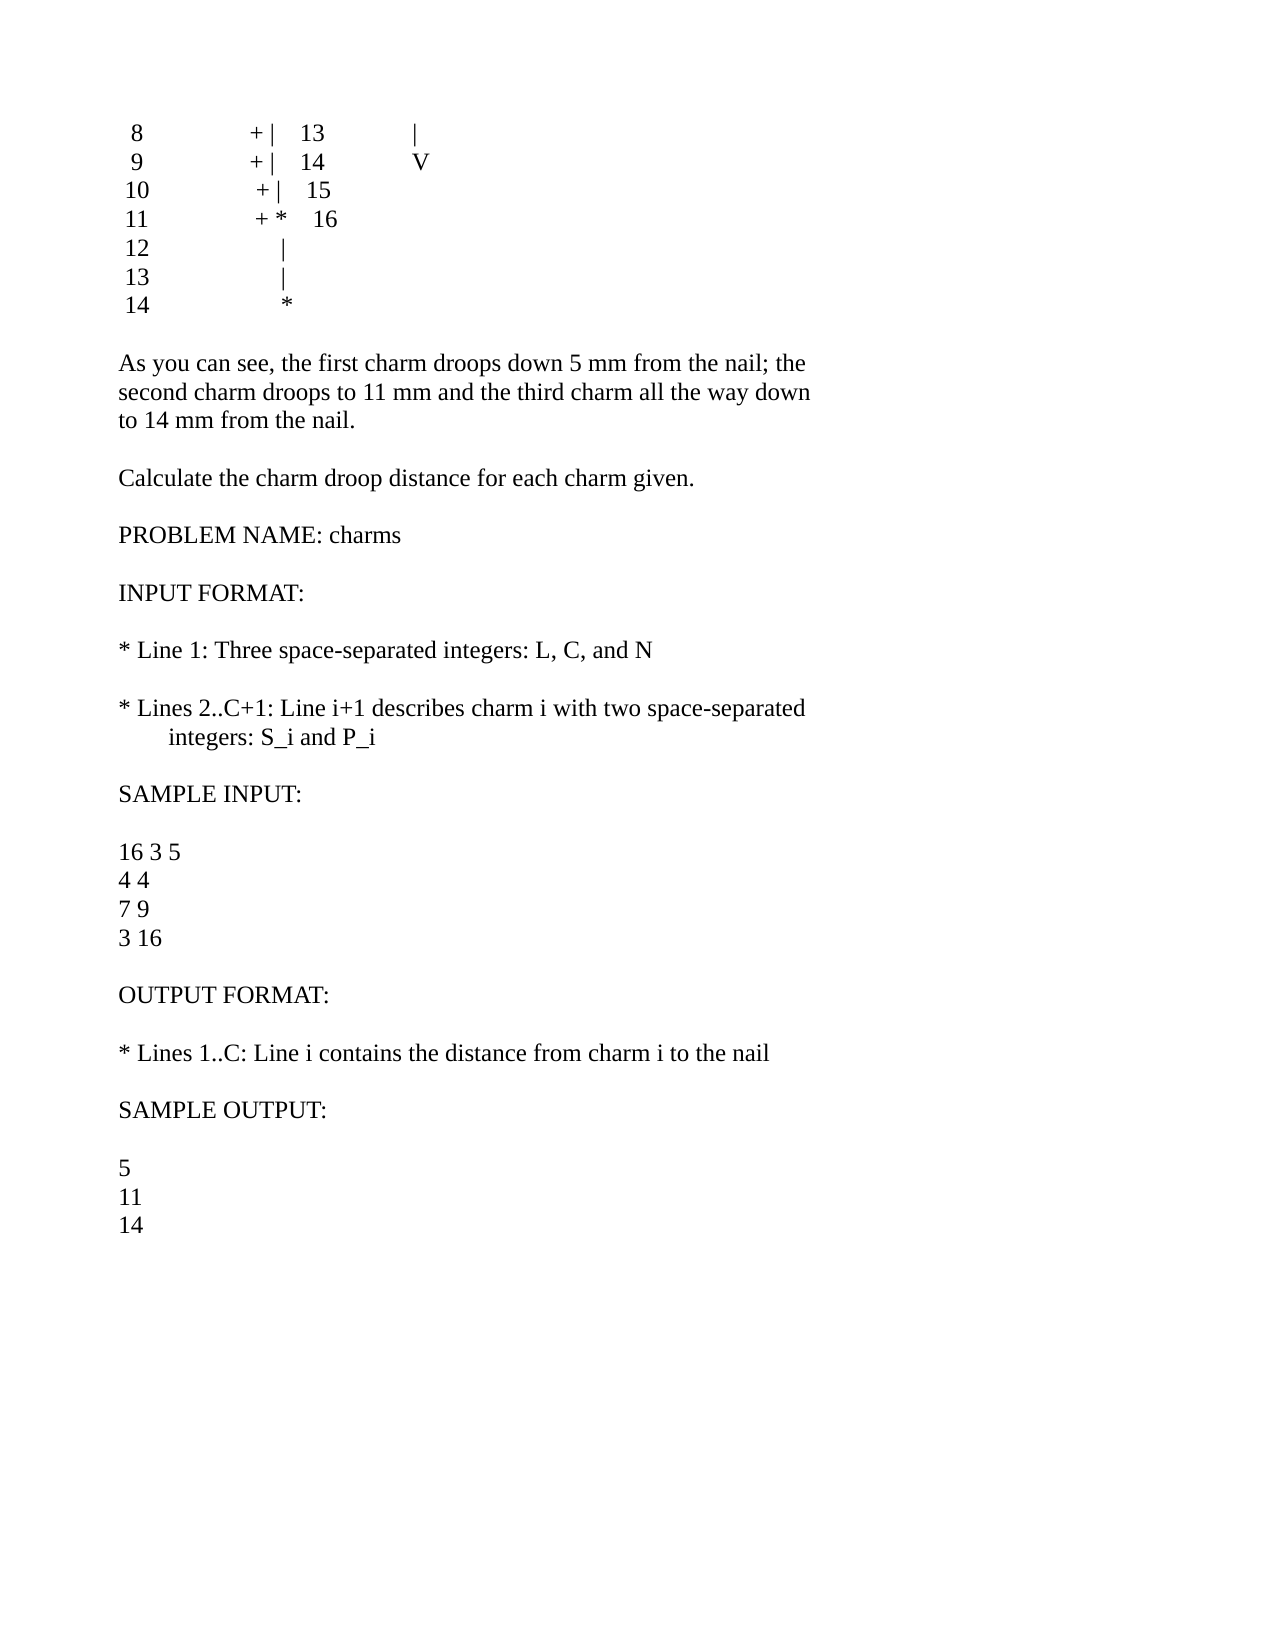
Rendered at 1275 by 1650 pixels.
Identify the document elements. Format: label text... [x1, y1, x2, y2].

text 14 * [118, 291, 1157, 319]
text second charm droops to 11 mm and the third charm all the way down [118, 377, 1157, 406]
text 14 [118, 1211, 1157, 1239]
text INPUT FORMAT: [118, 578, 1157, 607]
text 5 [118, 1153, 1157, 1182]
text 4 4 [118, 866, 1157, 894]
text 13 | [118, 262, 1157, 291]
text * Lines 1..C: Line i contains the distance from charm i to the nail [118, 1038, 1157, 1067]
text OUTPUT FORMAT: [118, 981, 1157, 1009]
text 7 9 [118, 894, 1157, 923]
text * Line 1: Three space-separated integers: L, C, and N [118, 636, 1157, 664]
text 12 | [118, 233, 1157, 262]
text 3 16 [118, 923, 1157, 952]
text * Lines 2..C+1: Line i+1 describes charm i with two space-separated [118, 693, 1157, 722]
text As you can see, the first charm droops down 5 mm from the nail; the [118, 348, 1157, 377]
text SAMPLE OUTPUT: [118, 1096, 1157, 1124]
text 10 + | 15 [118, 176, 1157, 204]
text 8 + | 13 | [118, 118, 1157, 147]
text 11 [118, 1182, 1157, 1211]
text PROBLEM NAME: charms [118, 521, 1157, 549]
text 16 3 5 [118, 837, 1157, 866]
text 11 + * 16 [118, 204, 1157, 233]
text Calculate the charm droop distance for each charm given. [118, 463, 1157, 492]
text to 14 mm from the nail. [118, 406, 1157, 434]
text SAMPLE INPUT: [118, 779, 1157, 808]
text 9 + | 14 V [118, 147, 1157, 176]
text integers: S_i and P_i [118, 722, 1157, 751]
